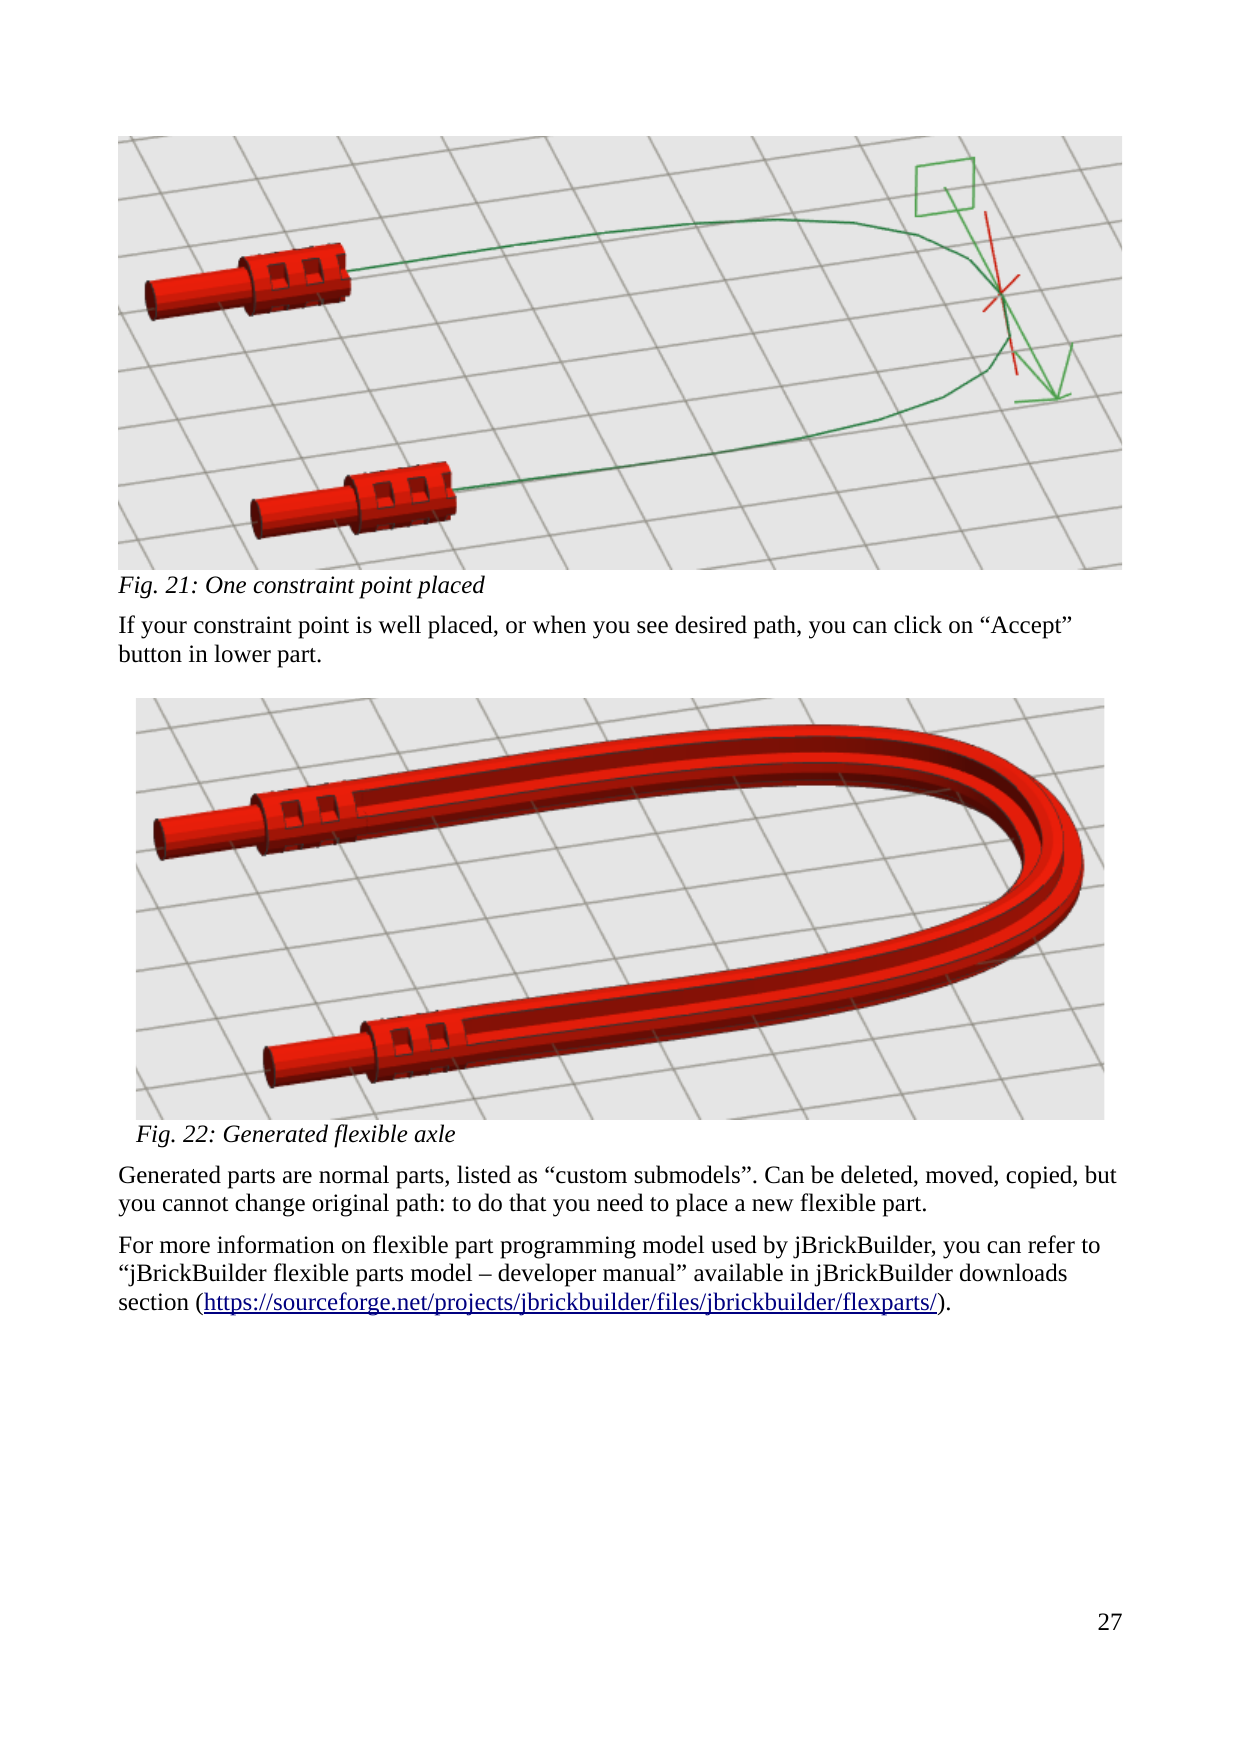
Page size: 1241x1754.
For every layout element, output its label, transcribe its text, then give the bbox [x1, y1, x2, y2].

text If your constraint point is well placed, or when you see desired path, you can click on “Accept” button in lower part. [118, 599, 1122, 668]
picture [118, 136, 1123, 570]
picture [135, 698, 1105, 1120]
text Generated parts are normal parts, listed as “custom submodels”. Can be deleted, moved, copied, but you cannot change original path: to do that you need to place a new flexible part. [118, 681, 1122, 1217]
text [118, 118, 1122, 136]
text For more information on flexible part programming model used by jBrickBuilder, you can refer to “jBrickBuilder flexible parts model – developer manual” available in jBrickBuilder downloads section (https://sourceforge.net/projects/jbrickbuilder/files/jbrickbuilder/flexparts/). [118, 1230, 1122, 1316]
text Fig. 22: Generated flexible axle [136, 1120, 1104, 1148]
text Fig. 21: One constraint point placed [118, 570, 1122, 599]
